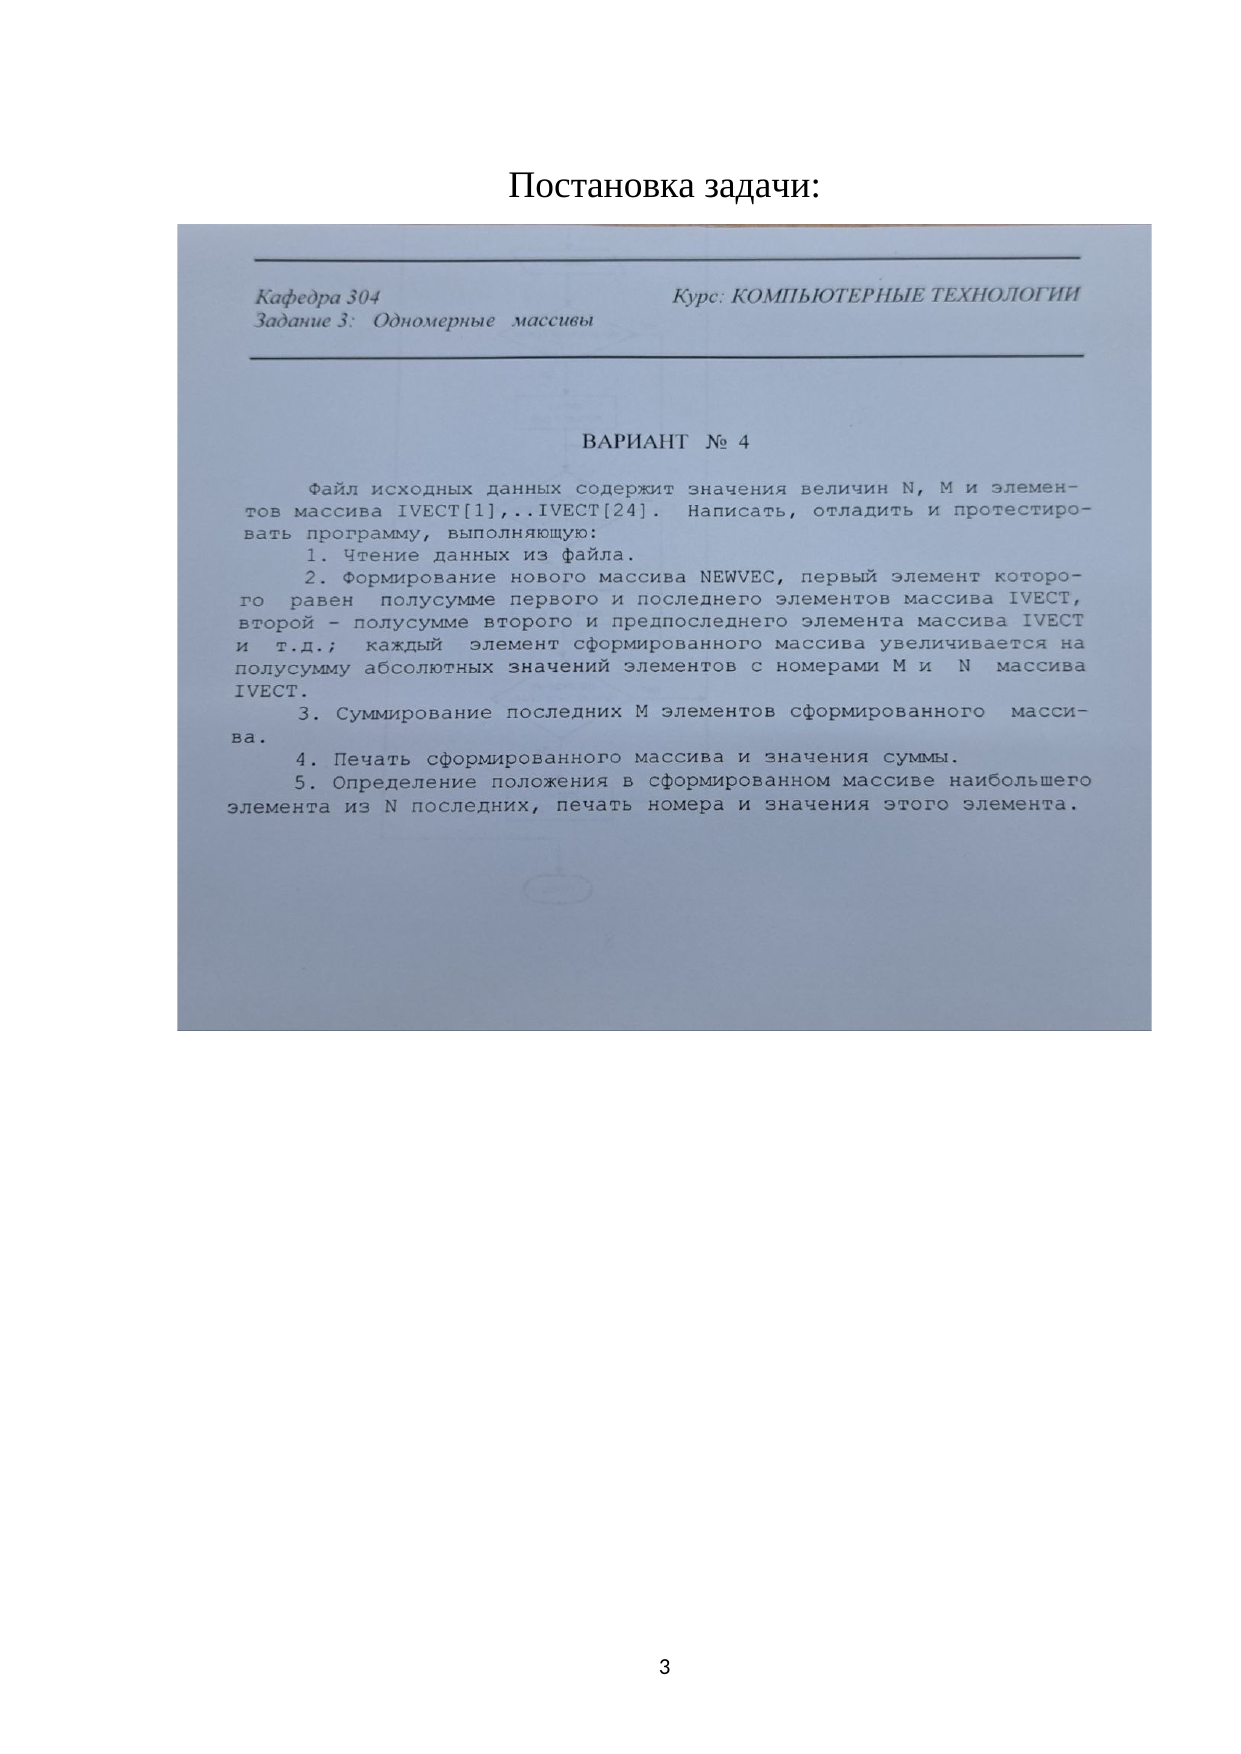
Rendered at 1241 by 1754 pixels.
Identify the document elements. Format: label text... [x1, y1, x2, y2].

text Постановка задачи: [177, 162, 1152, 206]
picture [177, 224, 1152, 1031]
